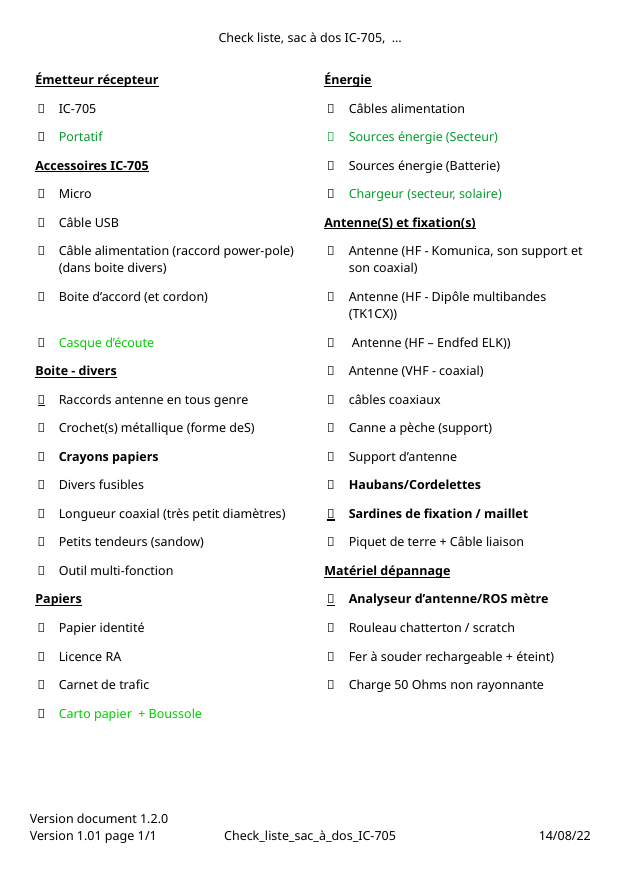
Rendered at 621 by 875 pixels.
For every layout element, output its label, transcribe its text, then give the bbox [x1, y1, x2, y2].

table_cell [301, 283, 318, 328]
table_cell Analyseur d’antenne/ROS mètre [343, 585, 591, 613]
table_cell  [30, 614, 53, 642]
table_cell Chargeur (secteur, solaire) [343, 180, 591, 208]
table_cell [301, 671, 318, 699]
table_cell [301, 151, 318, 180]
table_cell [301, 357, 318, 385]
table_cell Raccords antenne en tous genre [53, 385, 301, 414]
table_cell [301, 442, 318, 471]
table_cell [301, 499, 318, 528]
table_cell  [318, 357, 343, 385]
table_cell Câble alimentation (raccord power-pole) (dans boite divers) [53, 237, 301, 282]
table_cell  [318, 123, 343, 151]
table_cell  [318, 528, 343, 556]
table_cell Support d’antenne [343, 442, 591, 471]
table_cell  [30, 283, 53, 328]
table_cell  [30, 385, 53, 414]
table_cell [301, 528, 318, 556]
table_cell  [318, 642, 343, 671]
table_cell  [318, 237, 343, 282]
table_cell  [318, 671, 343, 699]
table_cell  [318, 414, 343, 442]
table_cell [301, 180, 318, 208]
table_cell [301, 642, 318, 671]
table_cell  [30, 94, 53, 123]
table_cell [301, 123, 318, 151]
table_cell Micro [53, 180, 301, 208]
table_cell [301, 585, 318, 613]
table_header Émetteur récepteur [30, 66, 301, 94]
table_header [301, 66, 318, 94]
table_cell Antenne(S) et fixation(s) [318, 208, 591, 237]
table_cell  [318, 94, 343, 123]
table_cell Sources énergie (Batterie) [343, 151, 591, 180]
table_cell  [30, 642, 53, 671]
table_cell Piquet de terre + Câble liaison [343, 528, 591, 556]
table_cell  [30, 328, 53, 357]
table_cell  [30, 499, 53, 528]
table_cell Portatif [53, 123, 301, 151]
table_cell Papiers [30, 585, 301, 613]
table_cell  [318, 614, 343, 642]
table_cell [301, 556, 318, 585]
table_cell Sources énergie (Secteur) [343, 123, 591, 151]
table_cell Carnet de trafic [53, 671, 301, 699]
table_cell Antenne (VHF - coaxial) [343, 357, 591, 385]
table_cell Boite - divers [30, 357, 301, 385]
table_cell  [318, 151, 343, 180]
table_cell [301, 328, 318, 357]
table_cell [343, 699, 591, 728]
table_cell Matériel dépannage [318, 556, 591, 585]
table_cell Charge 50 Ohms non rayonnante [343, 671, 591, 699]
table_cell Petits tendeurs (sandow) [53, 528, 301, 556]
table_cell Câbles alimentation [343, 94, 591, 123]
table_cell Boite d’accord (et cordon) [53, 283, 301, 328]
table_cell Antenne (HF - Dipôle multibandes (TK1CX)) [343, 283, 591, 328]
table_cell [301, 614, 318, 642]
table_cell Divers fusibles [53, 471, 301, 499]
table_cell Haubans/Cordelettes [343, 471, 591, 499]
table_cell [301, 208, 318, 237]
table_cell  [30, 471, 53, 499]
table_cell Casque d’écoute [53, 328, 301, 357]
table_cell IC-705 [53, 94, 301, 123]
table_cell Câble USB [53, 208, 301, 237]
table_cell Crayons papiers [53, 442, 301, 471]
table_cell  [30, 556, 53, 585]
table_cell Accessoires IC-705 [30, 151, 301, 180]
table_cell [301, 385, 318, 414]
table_cell  [30, 528, 53, 556]
table_cell câbles coaxiaux [343, 385, 591, 414]
table_cell Crochet(s) métallique (forme deS) [53, 414, 301, 442]
table_cell  [30, 208, 53, 237]
table_cell  [318, 499, 343, 528]
table_cell  [30, 442, 53, 471]
table_cell Sardines de fixation / maillet [343, 499, 591, 528]
table_cell [301, 699, 318, 728]
table_cell [301, 414, 318, 442]
table_cell Papier identité [53, 614, 301, 642]
table_cell [318, 699, 343, 728]
table_cell  [318, 328, 343, 357]
table_cell Longueur coaxial (très petit diamètres) [53, 499, 301, 528]
table_cell  [318, 180, 343, 208]
table_cell Antenne (HF - Komunica, son support et son coaxial) [343, 237, 591, 282]
table_cell  [30, 414, 53, 442]
table_cell  [318, 283, 343, 328]
table_cell Outil multi-fonction [53, 556, 301, 585]
table_cell Fer à souder rechargeable + éteint) [343, 642, 591, 671]
table_cell  [318, 471, 343, 499]
table_header Énergie [318, 66, 591, 94]
table_cell  [30, 237, 53, 282]
table_cell [301, 237, 318, 282]
table_cell  [30, 699, 53, 728]
table_cell  [30, 180, 53, 208]
table_cell  [318, 442, 343, 471]
table_cell  [318, 585, 343, 613]
table_cell [301, 471, 318, 499]
table_cell Licence RA [53, 642, 301, 671]
table_cell  [318, 385, 343, 414]
table_cell  [30, 123, 53, 151]
table_cell Carto papier + Boussole [53, 699, 301, 728]
table_cell [301, 94, 318, 123]
table_cell Canne a pèche (support) [343, 414, 591, 442]
table_cell  [30, 671, 53, 699]
table_cell Rouleau chatterton / scratch [343, 614, 591, 642]
text Check liste, sac à dos IC-705, … [29, 29, 591, 47]
table_cell Antenne (HF – Endfed ELK)) [343, 328, 591, 357]
